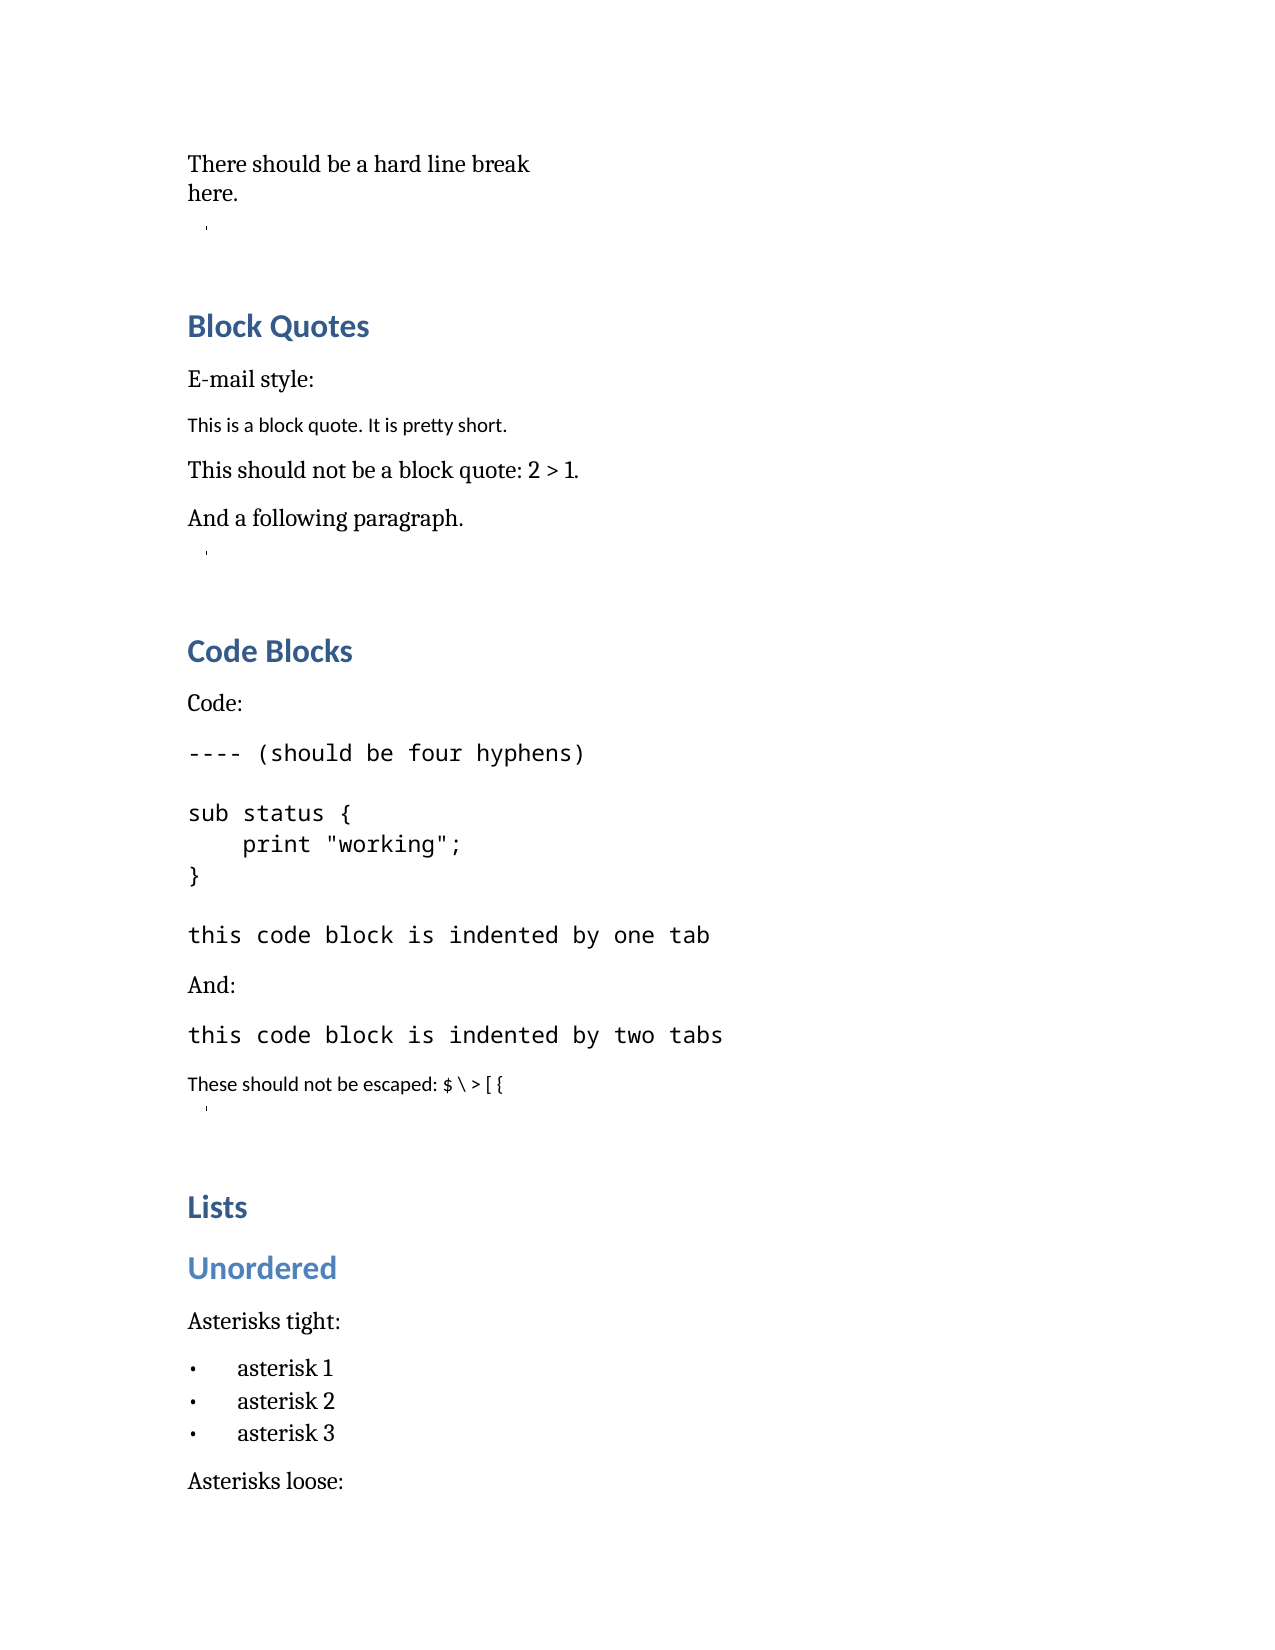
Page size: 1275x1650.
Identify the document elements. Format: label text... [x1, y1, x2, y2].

text And: [187, 971, 1087, 1000]
text This is a block quote. It is pretty short. [187, 412, 1087, 437]
subtitle Block Quotes [187, 305, 1087, 346]
text These should not be escaped: $ \ > [ { [187, 1071, 1087, 1096]
text Code: [187, 689, 1087, 718]
text this code block is indented by two tabs [187, 1019, 1087, 1050]
list asterisk 2 [187, 1387, 1087, 1415]
list asterisk 1 [187, 1354, 1087, 1383]
text Asterisks loose: [187, 1467, 1087, 1495]
text Asterisks tight: [187, 1307, 1087, 1335]
text E-mail style: [187, 364, 1087, 393]
subtitle Code Blocks [187, 630, 1087, 671]
text This should not be a block quote: 2 > 1. [187, 456, 1087, 485]
subtitle Unordered [187, 1247, 1087, 1288]
text There should be a hard line break here. [187, 150, 1087, 207]
text ---- (should be four hyphens) sub status { print "working"; } this code block is indented by one tab [187, 737, 1087, 951]
text And a following paragraph. [187, 504, 1087, 532]
subtitle Lists [187, 1186, 1087, 1226]
list asterisk 3 [187, 1419, 1087, 1448]
